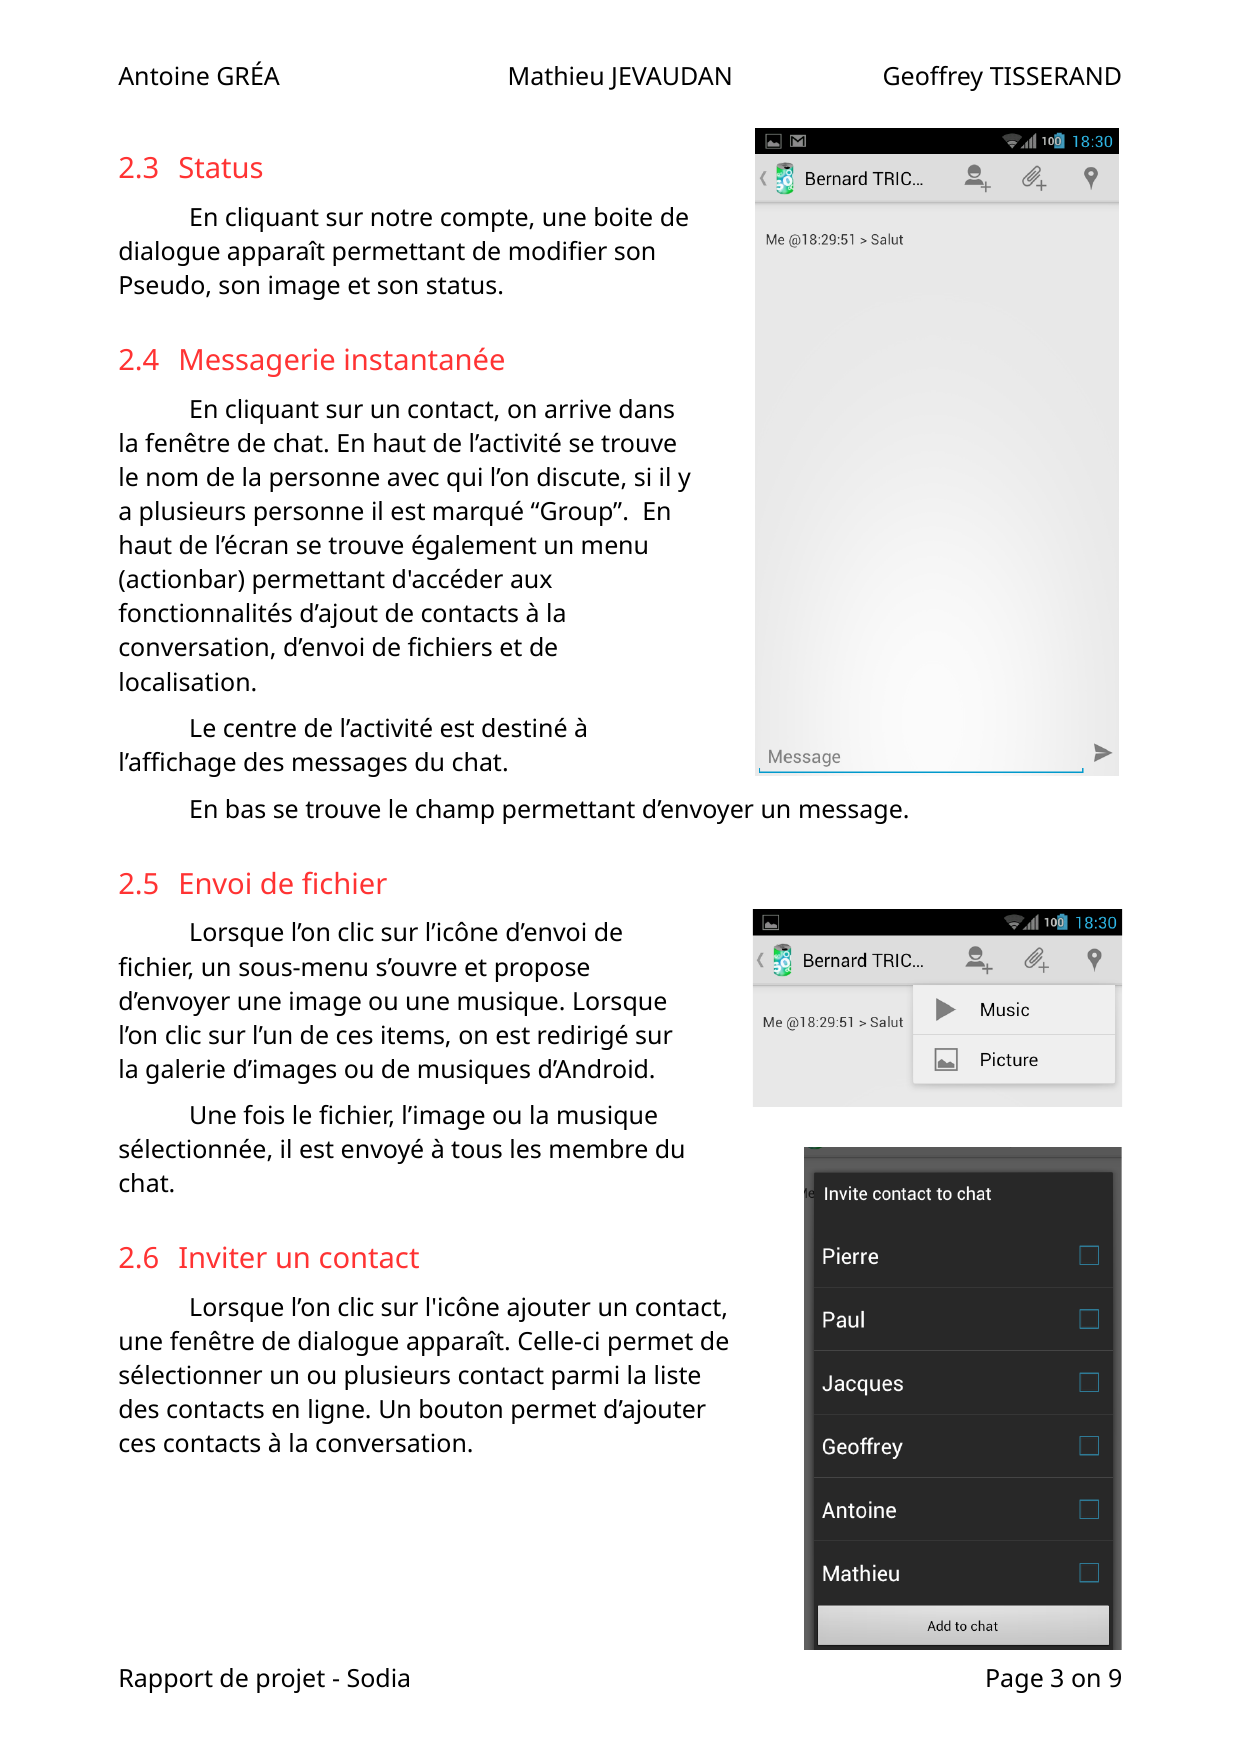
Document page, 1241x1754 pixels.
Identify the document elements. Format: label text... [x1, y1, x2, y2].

picture [755, 128, 1119, 776]
text Une fois le fichier, l’image ou la musique sélectionnée, il est envoyé à tous les membre du chat. [118, 1098, 1122, 1200]
text Le centre de l’activité est destiné à l’affichage des messages du chat. [118, 711, 1122, 779]
picture [804, 1147, 1122, 1650]
text Lorsque l’on clic sur l’icône d’envoi de fichier, un sous-menu s’ouvre et propose d’envoyer une image ou une musique. Lorsque l’on clic sur l’un de ces items, on est redirigé sur la galerie d’images ou de musiques d’Android. [118, 915, 755, 1085]
text Lorsque l’on clic sur l'icône ajouter un contact, une fenêtre de dialogue apparaît. Celle-ci permet de sélectionner un ou plusieurs contact parmi la liste des contacts en ligne. Un bouton permet d’ajouter ces contacts à la conversation. [118, 1290, 804, 1460]
subtitle Inviter un contact [118, 1238, 804, 1277]
subtitle Messagerie instantanée [118, 339, 755, 379]
subtitle Status [118, 148, 755, 187]
subtitle Envoi de fichier [118, 863, 1122, 903]
text En bas se trouve le champ permettant d’envoyer un message. [118, 791, 1122, 825]
text En cliquant sur notre compte, une boite de dialogue apparaît permettant de modifier son Pseudo, son image et son status. [118, 200, 755, 302]
text En cliquant sur un contact, on arrive dans la fenêtre de chat. En haut de l’activité se trouve le nom de la personne avec qui l’on discute, si il y a plusieurs personne il est marqué “Group”. En haut de l’écran se trouve également un menu (actionbar) permettant d'accéder aux fonctionnalités d’ajout de contacts à la conversation, d’envoi de fichiers et de localisation. [118, 392, 755, 698]
